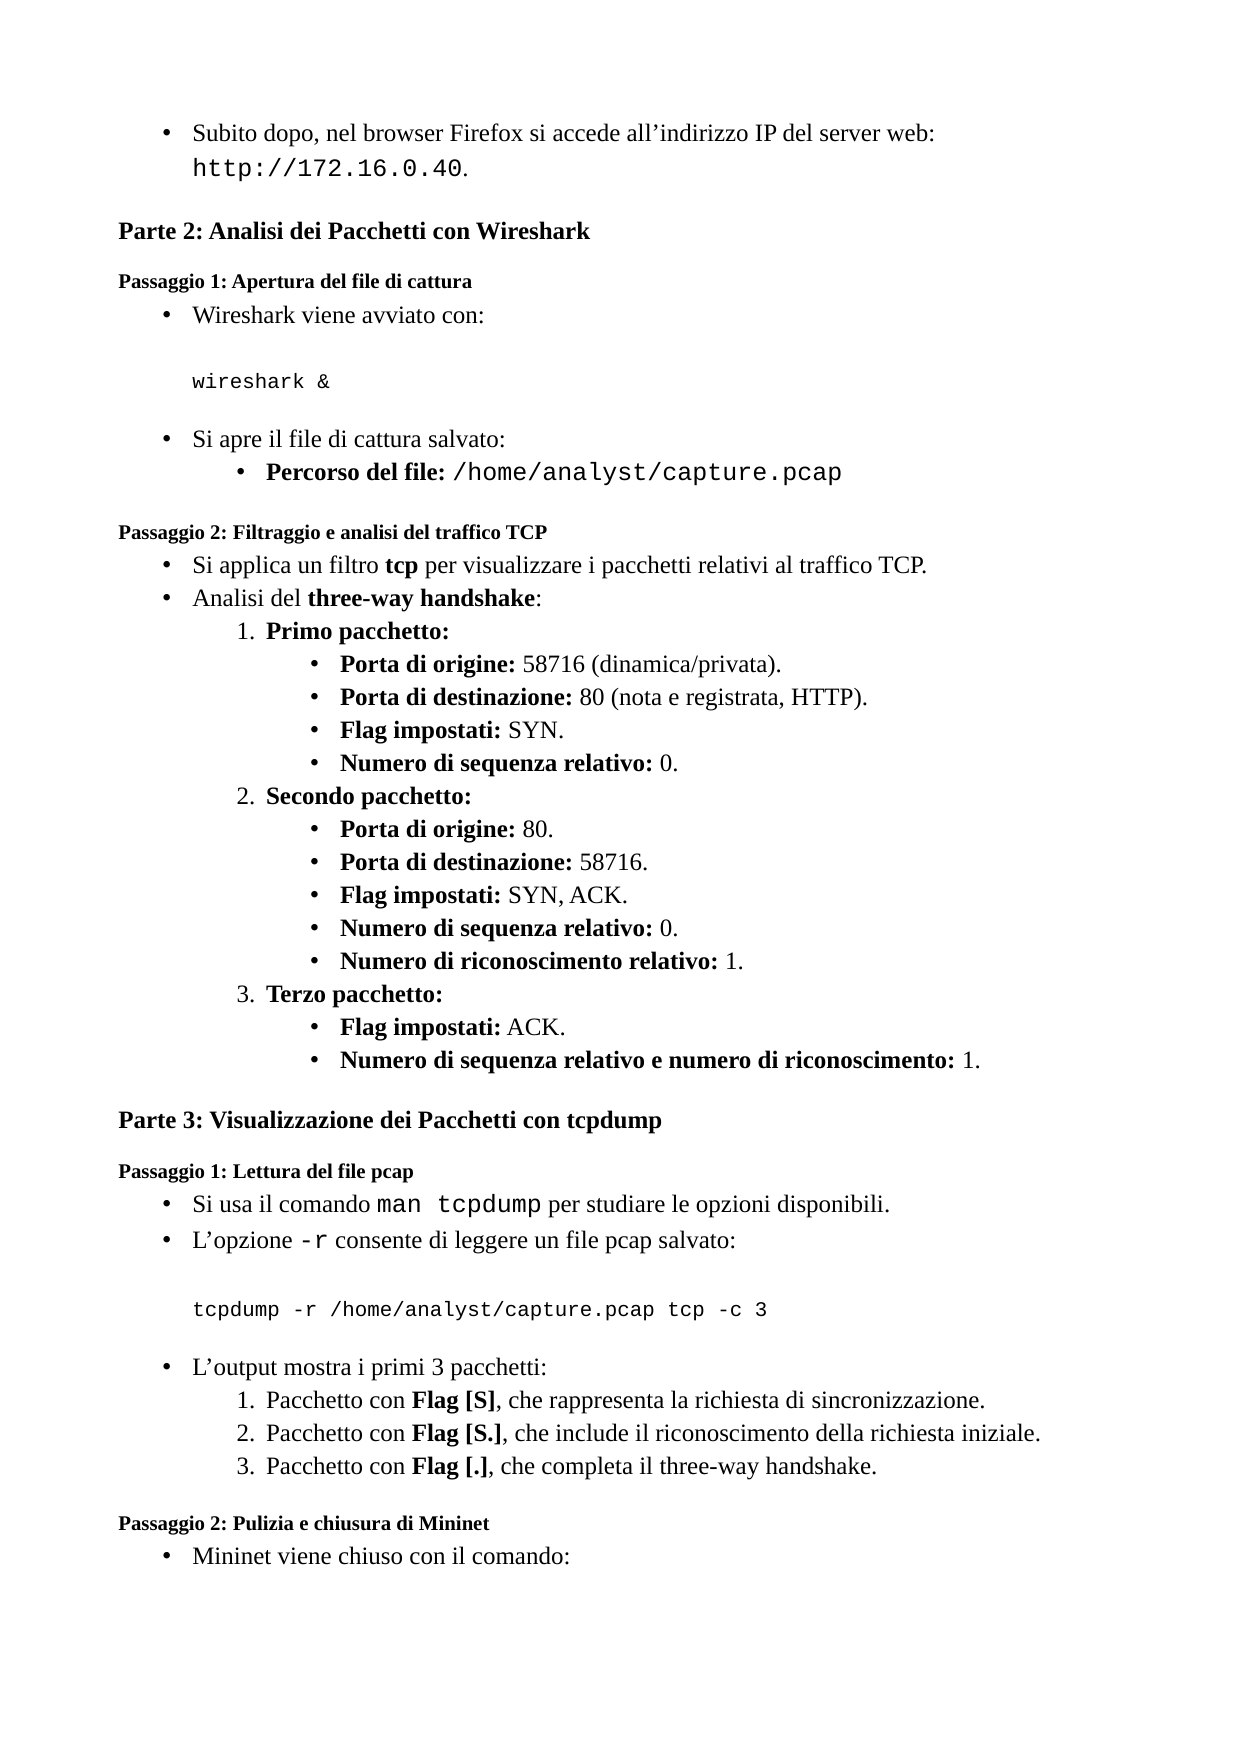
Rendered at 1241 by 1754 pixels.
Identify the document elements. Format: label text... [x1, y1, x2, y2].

subtitle Parte 3: Visualizzazione dei Pacchetti con tcpdump [118, 1105, 1122, 1134]
list Porta di destinazione: 80 (nota e registrata, HTTP). [310, 682, 1122, 711]
list Flag impostati: SYN. [310, 715, 1122, 744]
list Numero di sequenza relativo: 0. [310, 748, 1122, 777]
list Si applica un filtro tcp per visualizzare i pacchetti relativi al traffico TCP. [162, 550, 1122, 579]
list wireshark & [162, 371, 1122, 395]
list Porta di destinazione: 58716. [310, 847, 1122, 876]
subtitle Passaggio 1: Lettura del file pcap [118, 1159, 1122, 1183]
list Pacchetto con Flag [S], che rappresenta la richiesta di sincronizzazione. [236, 1385, 1122, 1413]
list tcpdump -r /home/analyst/capture.pcap tcp -c 3 [162, 1298, 1122, 1322]
list Wireshark viene avviato con: [162, 300, 1122, 328]
subtitle Parte 2: Analisi dei Pacchetti con Wireshark [118, 216, 1122, 244]
list Flag impostati: SYN, ACK. [310, 880, 1122, 909]
list Numero di sequenza relativo e numero di riconoscimento: 1. [310, 1045, 1122, 1074]
list Flag impostati: ACK. [310, 1012, 1122, 1041]
list Terzo pacchetto: [236, 979, 1122, 1008]
list Si apre il file di cattura salvato: [162, 424, 1122, 453]
list Porta di origine: 58716 (dinamica/privata). [310, 649, 1122, 678]
list Numero di riconoscimento relativo: 1. [310, 946, 1122, 975]
list Porta di origine: 80. [310, 814, 1122, 843]
list Primo pacchetto: [236, 616, 1122, 645]
list Subito dopo, nel browser Firefox si accede all’indirizzo IP del server web: http://172.16.0.40. [162, 118, 1122, 184]
list Analisi del three-way handshake: [162, 583, 1122, 612]
list Percorso del file: /home/analyst/capture.pcap [236, 457, 1122, 488]
list Pacchetto con Flag [.], che completa il three-way handshake. [236, 1451, 1122, 1479]
list Mininet viene chiuso con il comando: [162, 1541, 1122, 1570]
subtitle Passaggio 2: Filtraggio e analisi del traffico TCP [118, 520, 1122, 544]
list Pacchetto con Flag [S.], che include il riconoscimento della richiesta iniziale. [236, 1418, 1122, 1446]
subtitle Passaggio 2: Pulizia e chiusura di Mininet [118, 1511, 1122, 1535]
subtitle Passaggio 1: Apertura del file di cattura [118, 269, 1122, 293]
list Secondo pacchetto: [236, 781, 1122, 810]
list Si usa il comando man tcpdump per studiare le opzioni disponibili. [162, 1189, 1122, 1220]
list L’opzione -r consente di leggere un file pcap salvato: [162, 1225, 1122, 1256]
list Numero di sequenza relativo: 0. [310, 913, 1122, 942]
list L’output mostra i primi 3 pacchetti: [162, 1352, 1122, 1380]
